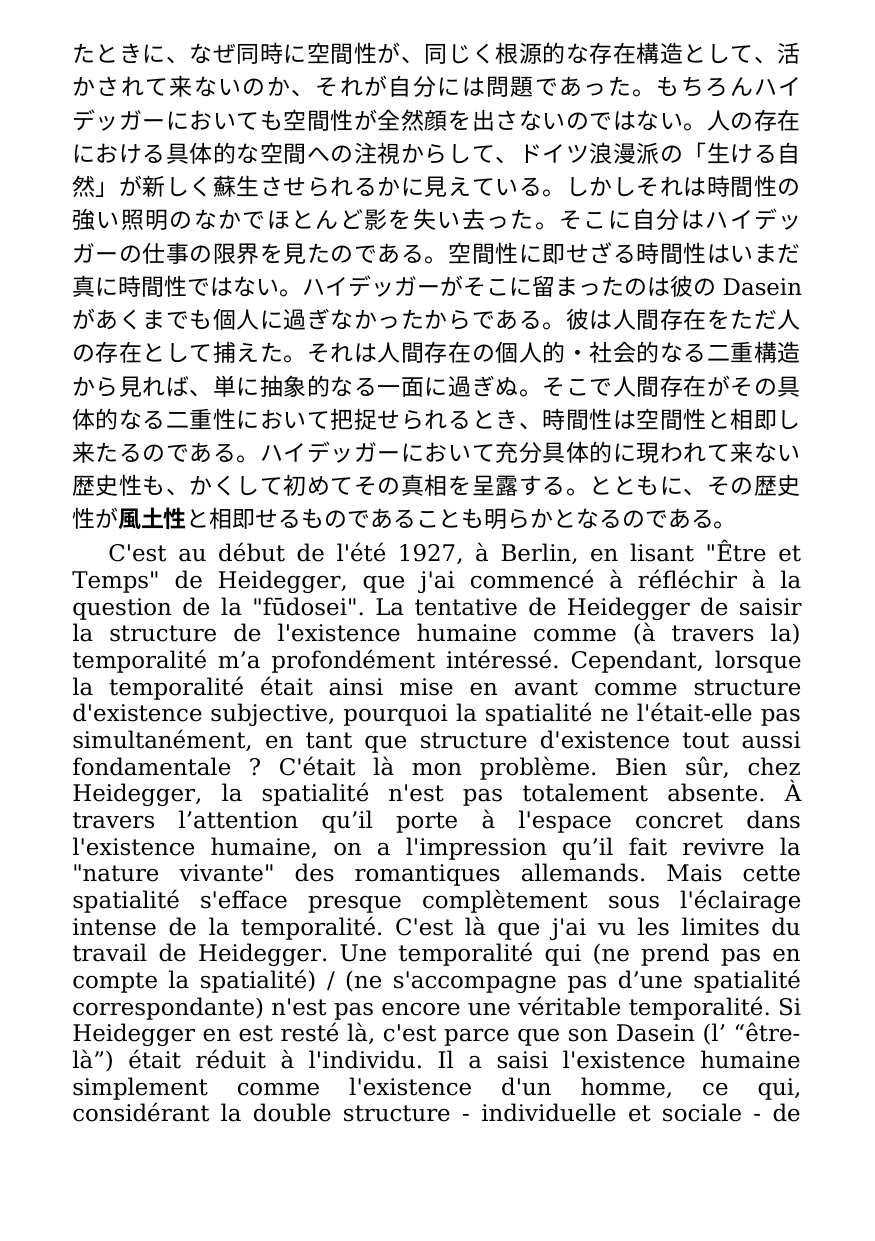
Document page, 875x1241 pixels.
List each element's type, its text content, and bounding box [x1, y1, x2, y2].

text C'est au début de l'été 1927, à Berlin, en lisant "Être et Temps" de Heidegger, que j'ai commencé à réfléchir à la question de la "fūdosei". La tentative de Heidegger de saisir la structure de l'existence humaine comme (à travers la) temporalité m’a profondément intéressé. Cependant, lorsque la temporalité était ainsi mise en avant comme structure d'existence subjective, pourquoi la spatialité ne l'était-elle pas simultanément, en tant que structure d'existence tout aussi fondamentale ? C'était là mon problème. Bien sûr, chez Heidegger, la spatialité n'est pas totalement absente. À travers l’attention qu’il porte à l'espace concret dans l'existence humaine, on a l'impression qu’il fait revivre la "nature vivante" des romantiques allemands. Mais cette spatialité s'efface presque complètement sous l'éclairage intense de la temporalité. C'est là que j'ai vu les limites du travail de Heidegger. Une temporalité qui (ne prend pas en compte la spatialité) / (ne s'accompagne pas d’une spatialité correspondante) n'est pas encore une véritable temporalité. Si Heidegger en est resté là, c'est parce que son Dasein (l’ “être-là”) était réduit à l'individu. Il a saisi l'existence humaine simplement comme l'existence d'un homme, ce qui, considérant la double structure - individuelle et sociale - de [72, 540, 802, 1127]
text たときに、なぜ同時に空間性が、同じく根源的な存在構造として、活かされて来ないのか、それが自分には問題であった。もちろんハイデッガーにおいても空間性が全然顔を出さないのではない。人の存在における具体的な空間への注視からして、ドイツ浪漫派の「生ける自然」が新しく蘇生させられるかに見えている。しかしそれは時間性の強い照明のなかでほとんど影を失い去った。そこに自分はハイデッガーの仕事の限界を見たのである。空間性に即せざる時間性はいまだ真に時間性ではない。ハイデッガーがそこに留まったのは彼のDaseinがあくまでも個人に過ぎなかったからである。彼は人間存在をただ人の存在として捕えた。それは人間存在の個人的・社会的なる二重構造から見れば、単に抽象的なる一面に過ぎぬ。そこで人間存在がその具体的なる二重性において把捉せられるとき、時間性は空間性と相即し来たるのである。ハイデッガーにおいて充分具体的に現われて来ない歴史性も、かくして初めてその真相を呈露する。とともに、その歴史性が風土性と相即せるものであることも明らかとなるのである。 [72, 36, 802, 534]
